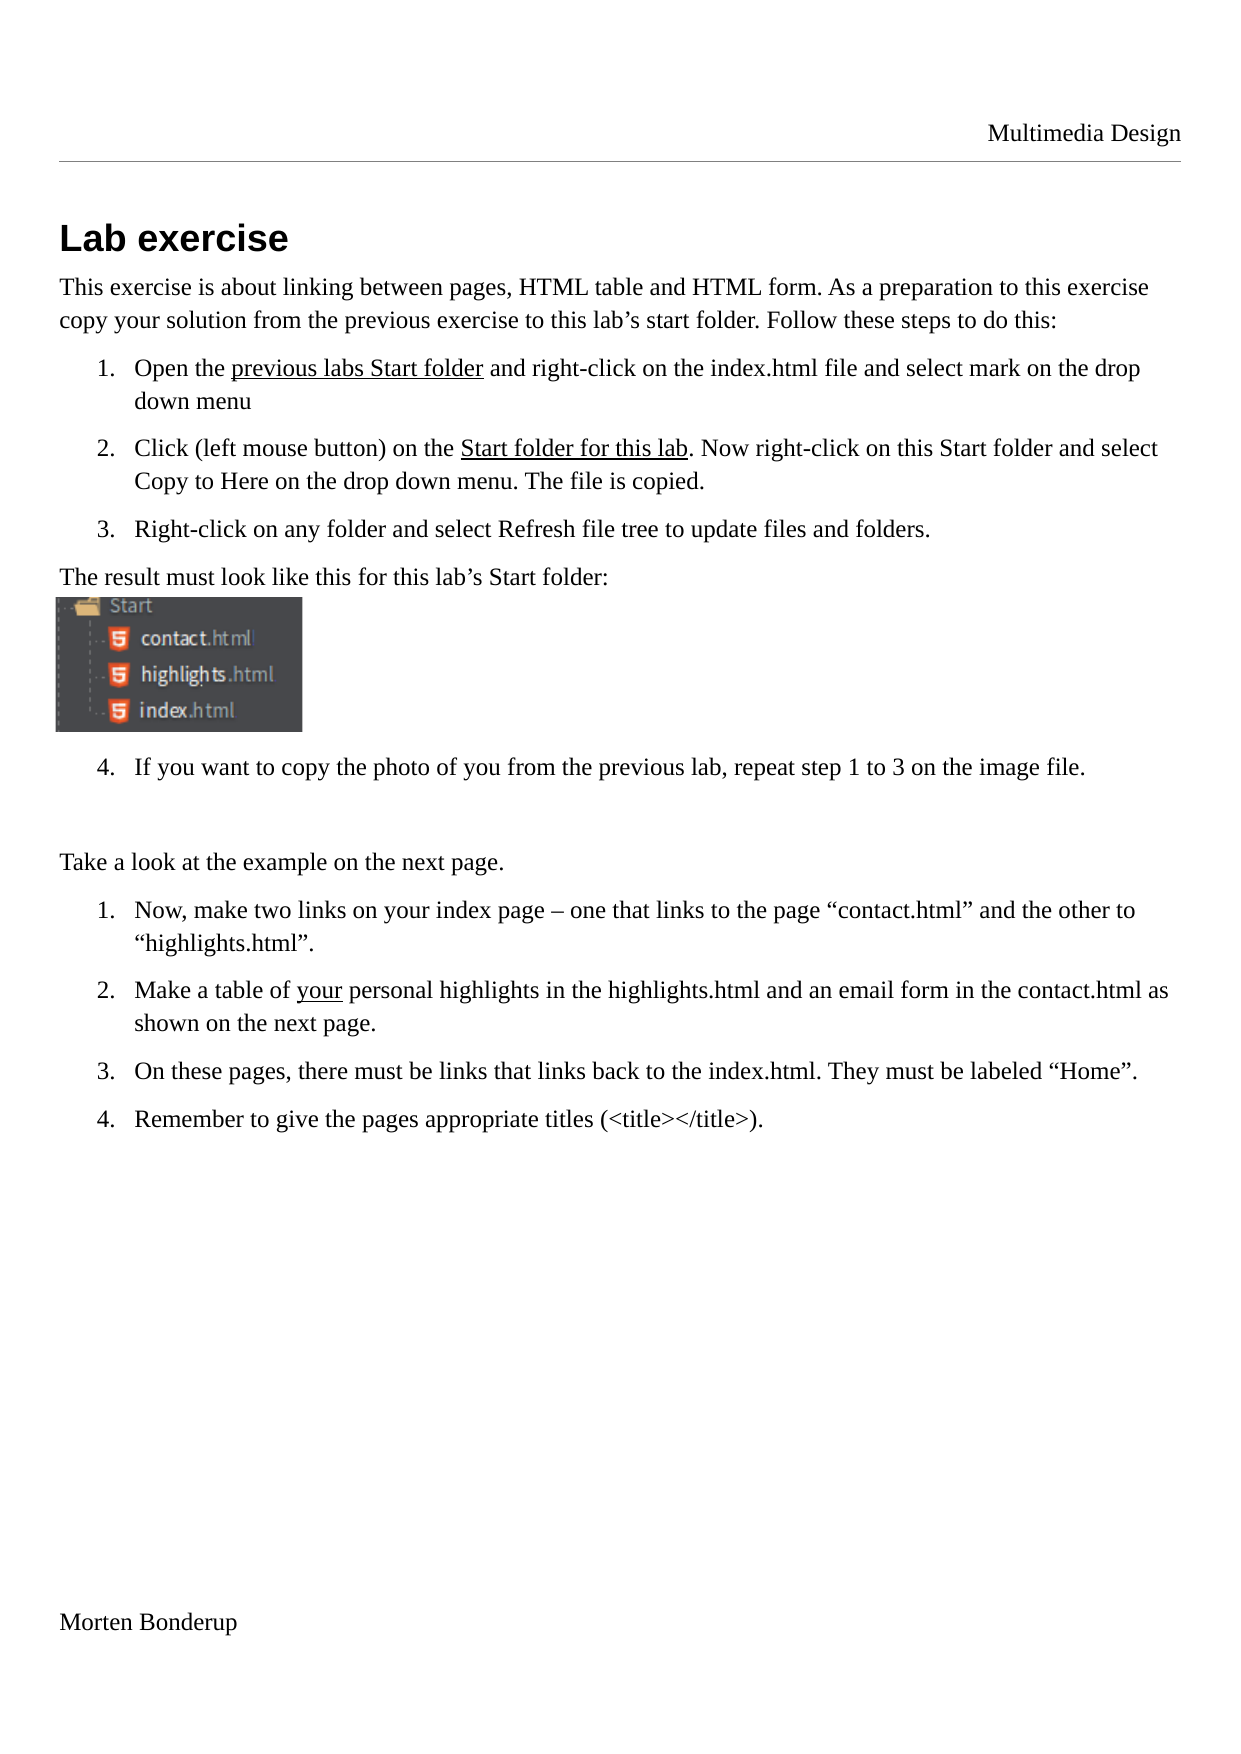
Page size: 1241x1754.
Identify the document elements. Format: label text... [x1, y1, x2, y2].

list Now, make two links on your index page – one that links to the page “contact.html” and the other to “highlights.html”. [97, 895, 1181, 957]
list Right-click on any folder and select Refresh file tree to update files and folders. [97, 514, 1181, 543]
text The result must look like this for this lab’s Start folder: [59, 562, 1181, 590]
list If you want to copy the photo of you from the previous lab, repeat step 1 to 3 on the image file. [97, 752, 1181, 781]
text This exercise is about linking between pages, HTML table and HTML form. As a preparation to this exercise copy your solution from the previous exercise to this lab’s start folder. Follow these steps to do this: [59, 272, 1181, 334]
list Make a table of your personal highlights in the highlights.html and an email form in the contact.html as shown on the next page. [97, 976, 1181, 1037]
list Click (left mouse button) on the Start folder for this lab. Now right-click on this Start folder and select Copy to Here on the drop down menu. The file is copied. [97, 433, 1181, 495]
picture [55, 597, 303, 732]
list Open the previous labs Start folder and right-click on the index.html file and select mark on the drop down menu [97, 353, 1181, 414]
list On these pages, there must be links that links back to the index.html. They must be labeled “Home”. [97, 1056, 1181, 1085]
subtitle Lab exercise [59, 216, 1181, 260]
text Take a look at the example on the next page. [59, 847, 1181, 876]
list Remember to give the pages appropriate titles (<title></title>). [97, 1104, 1181, 1132]
